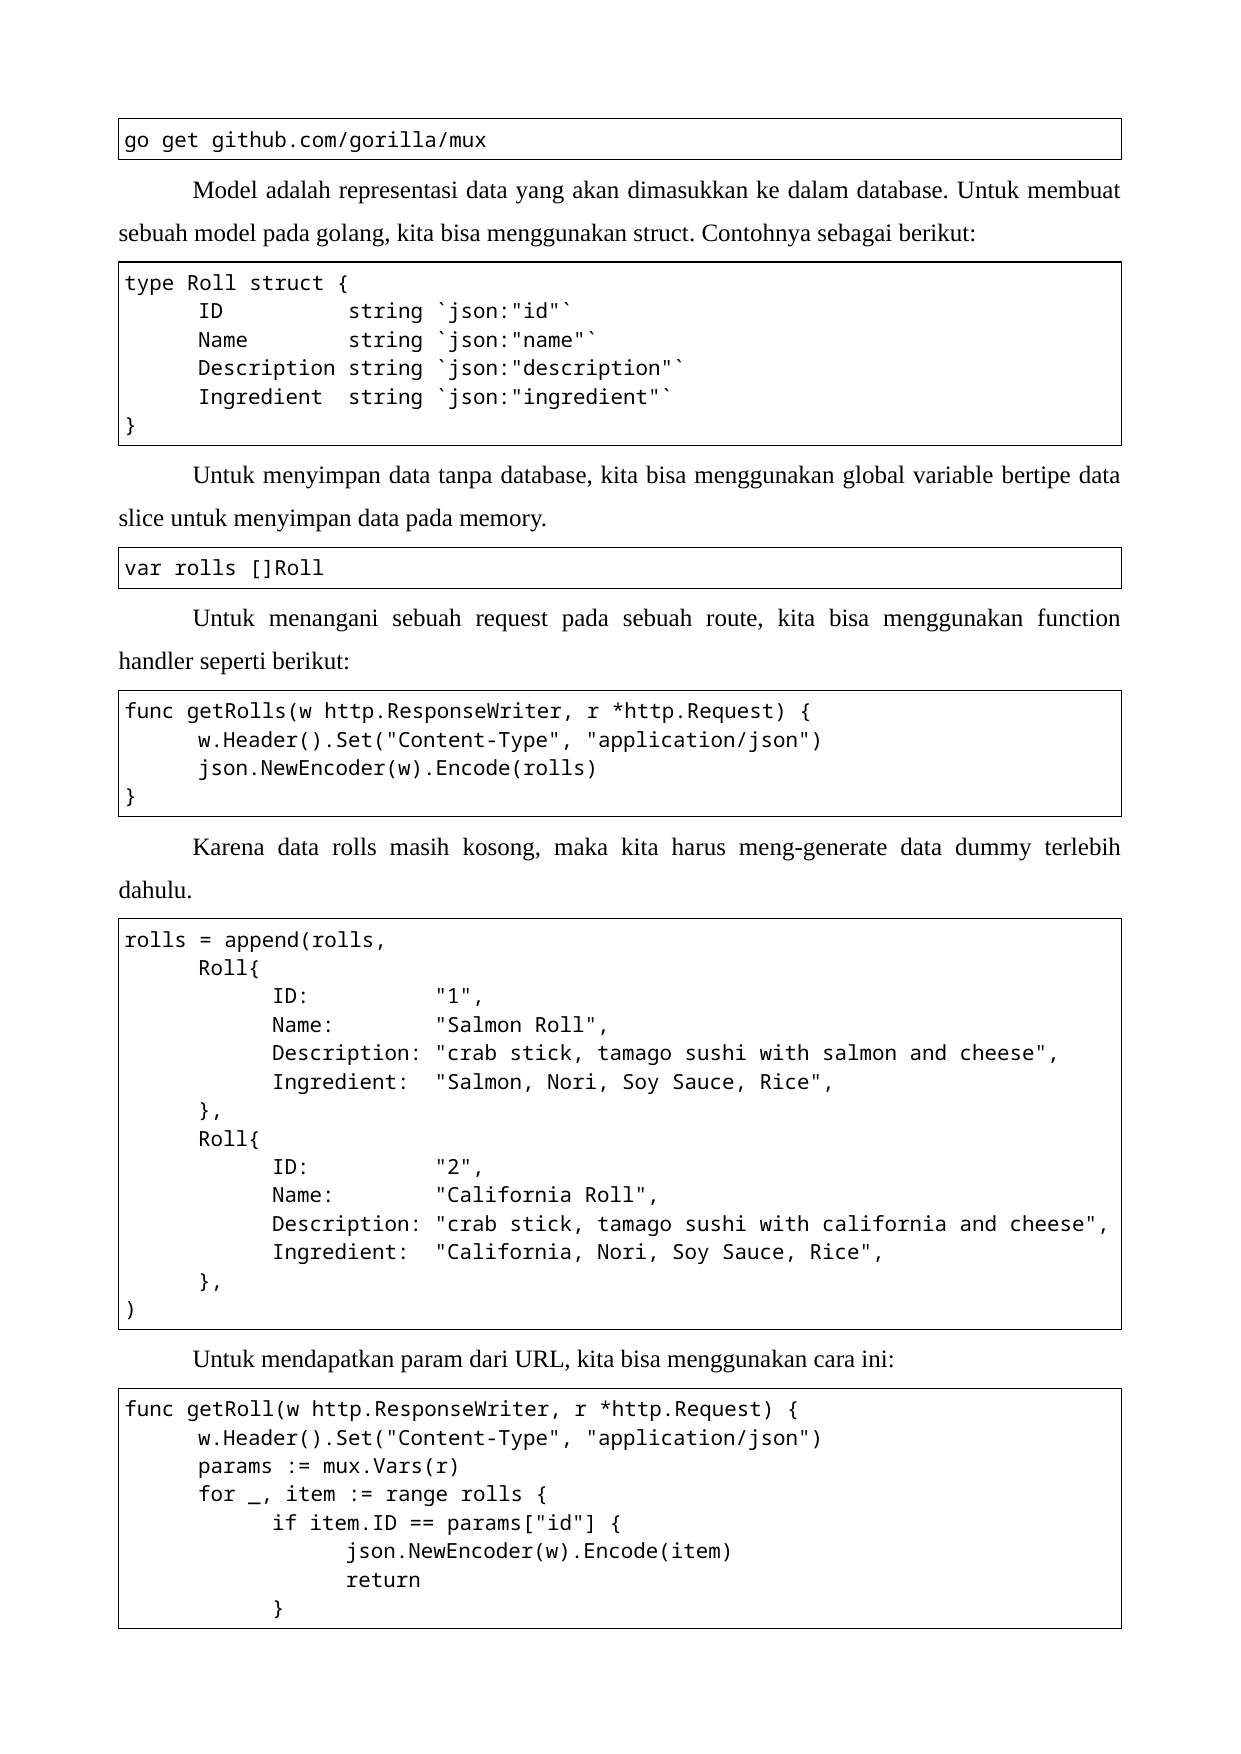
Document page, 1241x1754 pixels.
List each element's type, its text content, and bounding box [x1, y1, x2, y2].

text Model adalah representasi data yang akan dimasukkan ke dalam database. Untuk membuat sebuah model pada golang, kita bisa menggunakan struct. Contohnya sebagai berikut: [118, 175, 1122, 247]
table_header rolls = append(rolls, Roll{ ID: "1", Name: "Salmon Roll", Description: "crab stick, tamago sushi with salmon and cheese", Ingredient: "Salmon, Nori, Soy Sauce, Rice", }, Roll{ ID: "2", Name: "California Roll", Description: "crab stick, tamago sushi with california and cheese", Ingredient: "California, Nori, Soy Sauce, Rice", }, ) [119, 919, 1121, 1328]
table_header var rolls []Roll [119, 548, 1121, 587]
table_header func getRolls(w http.ResponseWriter, r *http.Request) { w.Header().Set("Content-Type", "application/json") json.NewEncoder(w).Encode(rolls) } [119, 691, 1121, 816]
text Karena data rolls masih kosong, maka kita harus meng-generate data dummy terlebih dahulu. [118, 832, 1122, 903]
table_header func getRoll(w http.ResponseWriter, r *http.Request) { w.Header().Set("Content-Type", "application/json") params := mux.Vars(r) for _, item := range rolls { if item.ID == params["id"] { json.NewEncoder(w).Encode(item) return } [119, 1389, 1121, 1627]
table_header type Roll struct { ID string `json:"id"` Name string `json:"name"` Description string `json:"description"` Ingredient string `json:"ingredient"` } [119, 263, 1121, 444]
text Untuk menyimpan data tanpa database, kita bisa menggunakan global variable bertipe data slice untuk menyimpan data pada memory. [118, 460, 1122, 532]
table_header go get github.com/gorilla/mux [119, 119, 1121, 159]
text Untuk mendapatkan param dari URL, kita bisa menggunakan cara ini: [118, 1344, 1122, 1373]
text Untuk menangani sebuah request pada sebuah route, kita bisa menggunakan function handler seperti berikut: [118, 603, 1122, 675]
